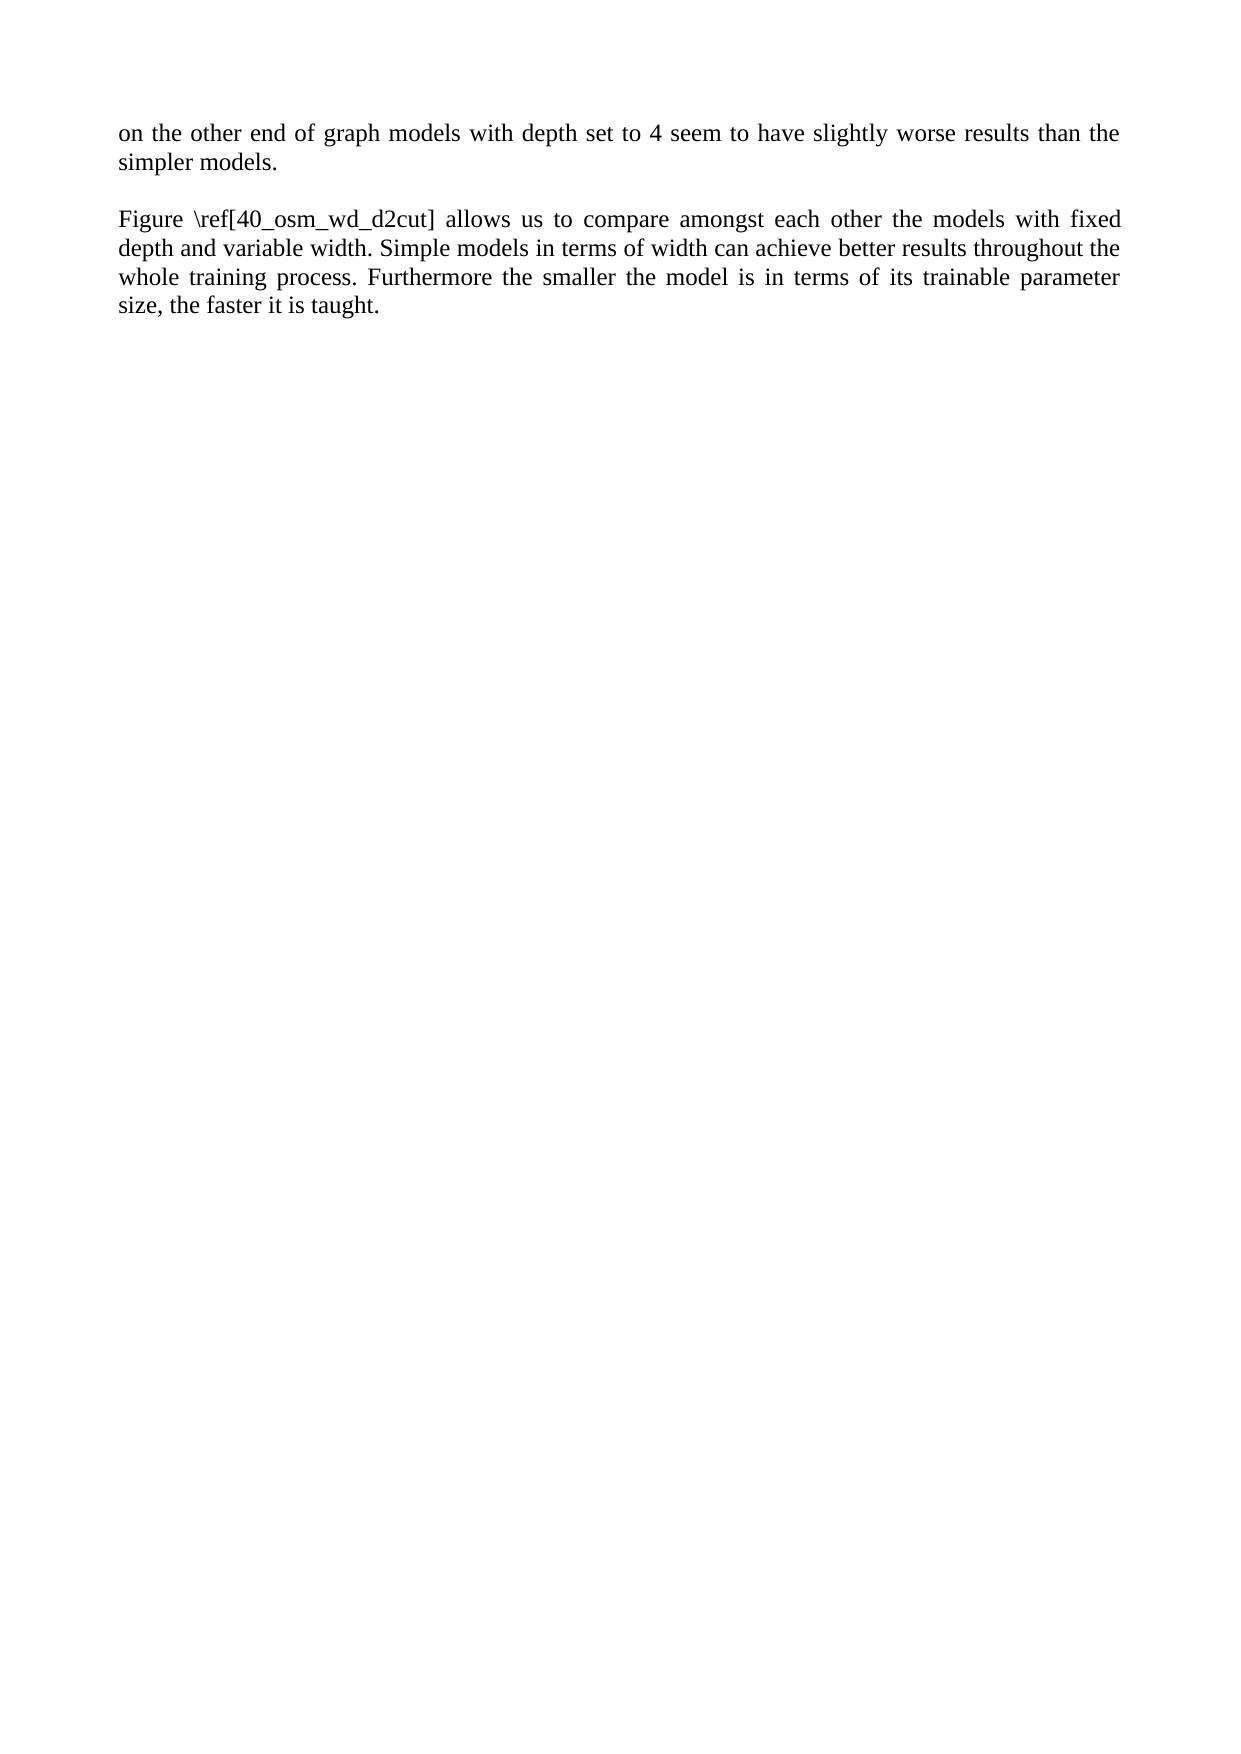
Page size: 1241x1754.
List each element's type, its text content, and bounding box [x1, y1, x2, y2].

text on the other end of graph models with depth set to 4 seem to have slightly worse results than the simpler models. [118, 118, 1122, 176]
text Figure \ref[40_osm_wd_d2cut] allows us to compare amongst each other the models with fixed depth and variable width. Simple models in terms of width can achieve better results throughout the whole training process. Furthermore the smaller the model is in terms of its trainable parameter size, the faster it is taught. [118, 204, 1122, 319]
